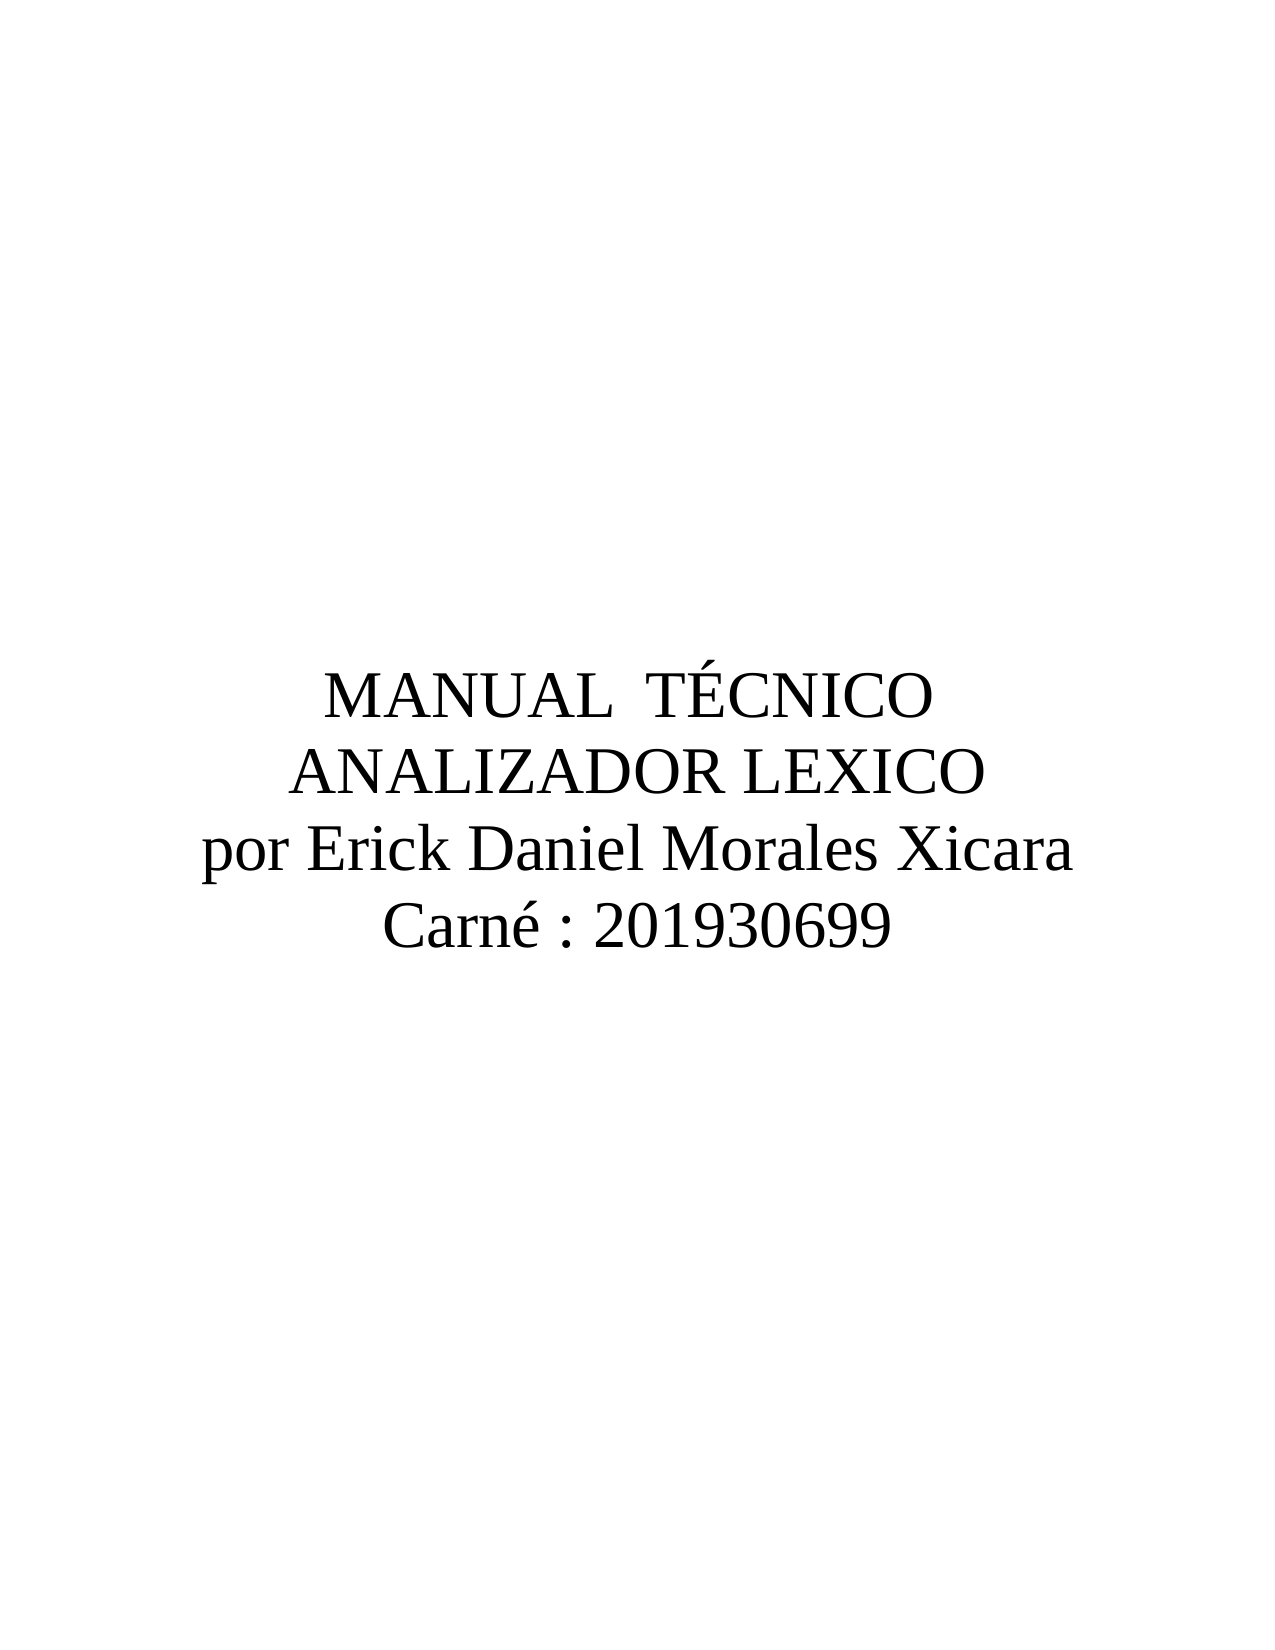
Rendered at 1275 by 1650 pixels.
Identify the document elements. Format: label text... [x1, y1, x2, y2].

text ANALIZADOR LEXICO [118, 731, 1157, 808]
text Carné : 201930699 [118, 885, 1157, 961]
text por Erick Daniel Morales Xicara [118, 808, 1157, 885]
text MANUAL TÉCNICO [118, 655, 1157, 731]
